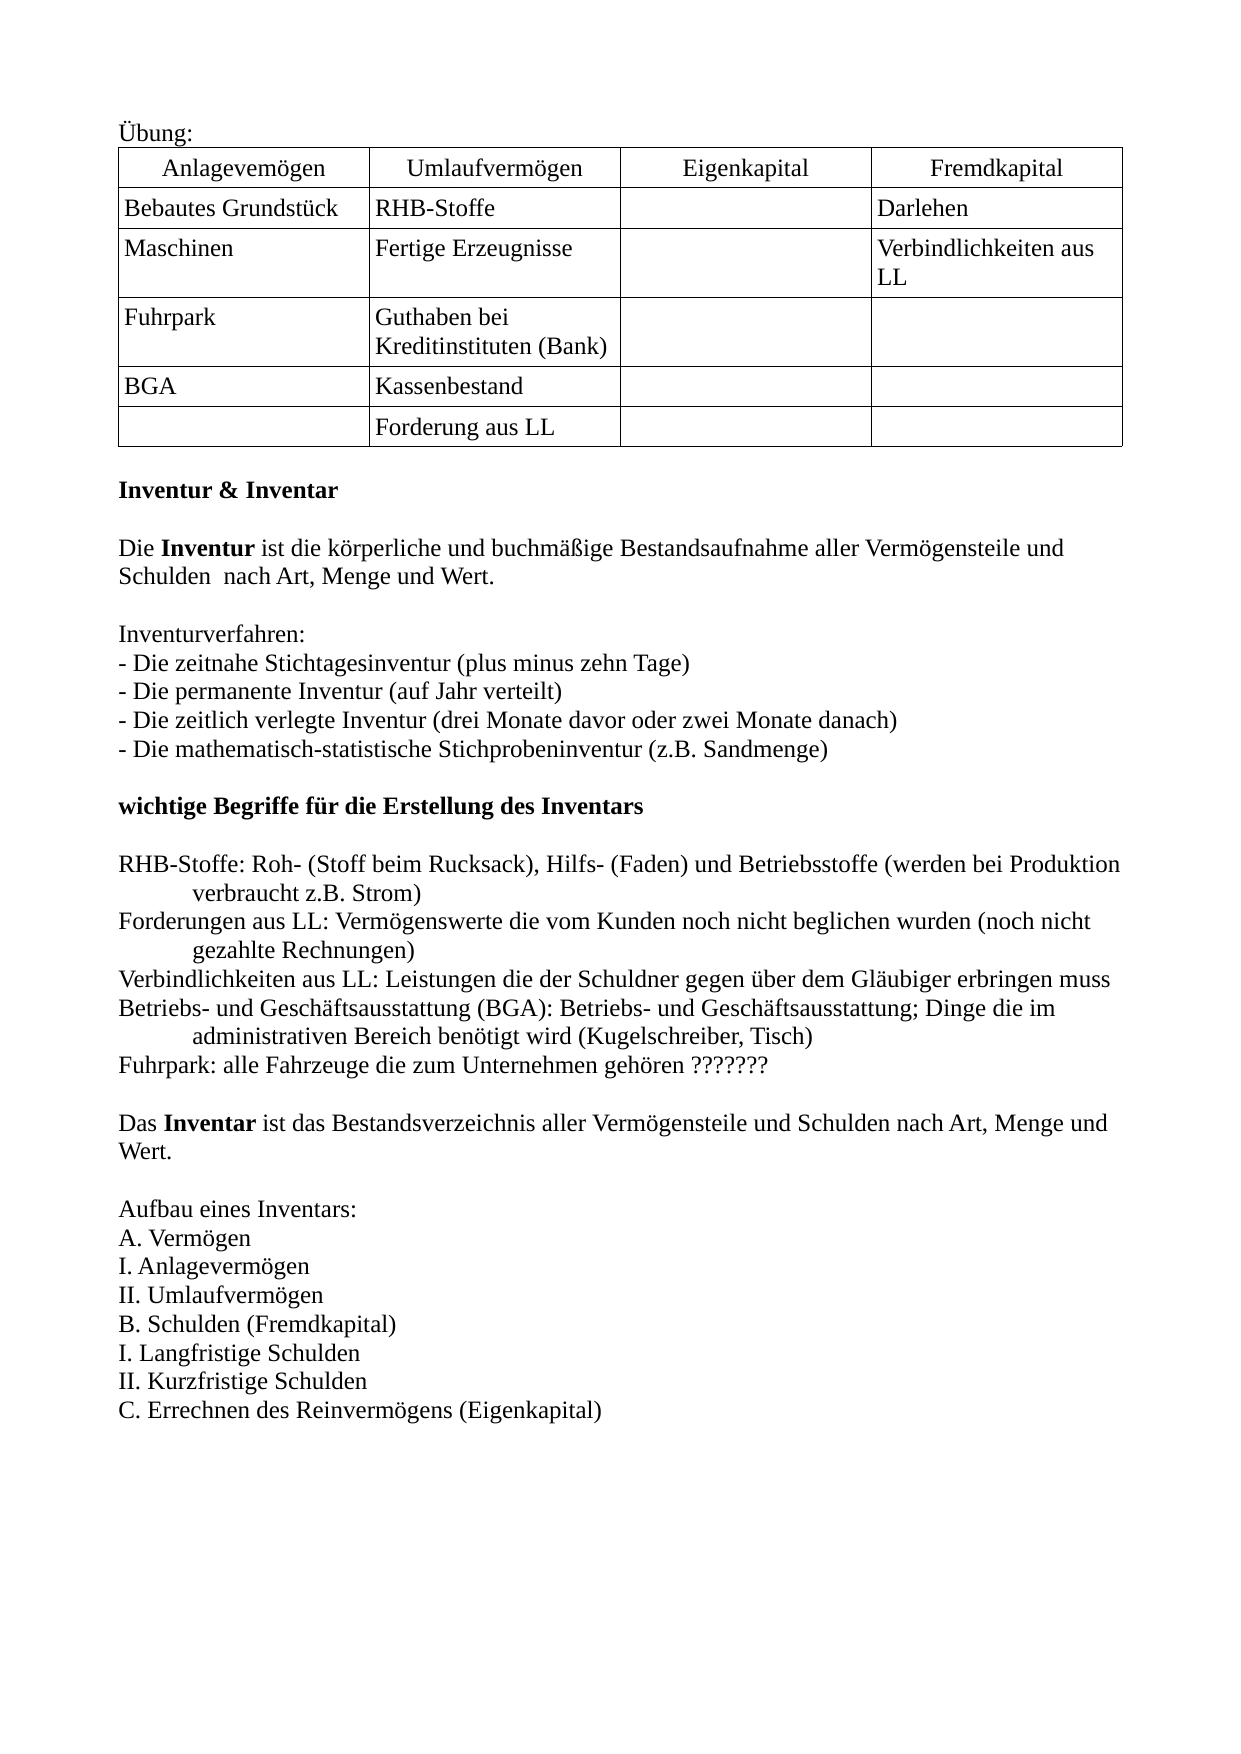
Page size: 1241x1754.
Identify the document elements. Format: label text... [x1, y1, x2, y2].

table_cell [621, 407, 871, 446]
text II. Umlaufvermögen [118, 1280, 1122, 1309]
text wichtige Begriffe für die Erstellung des Inventars [118, 791, 1122, 820]
text Inventurverfahren: [118, 619, 1122, 648]
text Aufbau eines Inventars: [118, 1194, 1122, 1223]
table_header Eigenkapital [621, 148, 871, 187]
text - Die permanente Inventur (auf Jahr verteilt) [118, 676, 1122, 705]
text RHB-Stoffe: Roh- (Stoff beim Rucksack), Hilfs- (Faden) und Betriebsstoffe (werden bei Produktion verbraucht z.B. Strom) [118, 849, 1122, 906]
text Betriebs- und Geschäftsausstattung (BGA): Betriebs- und Geschäftsausstattung; Dinge die im administrativen Bereich benötigt wird (Kugelschreiber, Tisch) [118, 993, 1122, 1050]
table_cell [872, 298, 1122, 366]
table_cell Guthaben bei Kreditinstituten (Bank) [370, 298, 620, 366]
text II. Kurzfristige Schulden [118, 1366, 1122, 1395]
table_cell Maschinen [119, 229, 369, 297]
text Die Inventur ist die körperliche und buchmäßige Bestandsaufnahme aller Vermögensteile und Schulden nach Art, Menge und Wert. [118, 533, 1122, 590]
table_cell Kassenbestand [370, 367, 620, 406]
text - Die mathematisch-statistische Stichprobeninventur (z.B. Sandmenge) [118, 734, 1122, 763]
text I. Langfristige Schulden [118, 1338, 1122, 1366]
text I. Anlagevermögen [118, 1251, 1122, 1280]
text - Die zeitnahe Stichtagesinventur (plus minus zehn Tage) [118, 648, 1122, 676]
table_cell [119, 407, 369, 446]
table_cell [872, 367, 1122, 406]
table_cell Fertige Erzeugnisse [370, 229, 620, 297]
table_cell [872, 407, 1122, 446]
table_header Anlagevemögen [119, 148, 369, 187]
table_cell [621, 367, 871, 406]
text B. Schulden (Fremdkapital) [118, 1309, 1122, 1338]
table_cell Bebautes Grundstück [119, 188, 369, 227]
text Inventur & Inventar [118, 475, 1122, 504]
table_cell [621, 188, 871, 227]
table_cell Fuhrpark [119, 298, 369, 366]
text Das Inventar ist das Bestandsverzeichnis aller Vermögensteile und Schulden nach Art, Menge und Wert. [118, 1108, 1122, 1165]
table_cell [621, 298, 871, 366]
text Übung: [118, 118, 1122, 147]
text Verbindlichkeiten aus LL: Leistungen die der Schuldner gegen über dem Gläubiger erbringen muss [118, 964, 1122, 993]
text Forderungen aus LL: Vermögenswerte die vom Kunden noch nicht beglichen wurden (noch nicht gezahlte Rechnungen) [118, 906, 1122, 964]
table_cell RHB-Stoffe [370, 188, 620, 227]
table_header Umlaufvermögen [370, 148, 620, 187]
table_header Fremdkapital [872, 148, 1122, 187]
table_cell [621, 229, 871, 297]
table_cell Darlehen [872, 188, 1122, 227]
text C. Errechnen des Reinvermögens (Eigenkapital) [118, 1395, 1122, 1424]
table_cell Forderung aus LL [370, 407, 620, 446]
text Fuhrpark: alle Fahrzeuge die zum Unternehmen gehören ??????? [118, 1050, 1122, 1079]
text - Die zeitlich verlegte Inventur (drei Monate davor oder zwei Monate danach) [118, 705, 1122, 734]
table_cell BGA [119, 367, 369, 406]
table_cell Verbindlichkeiten aus LL [872, 229, 1122, 297]
text A. Vermögen [118, 1223, 1122, 1251]
